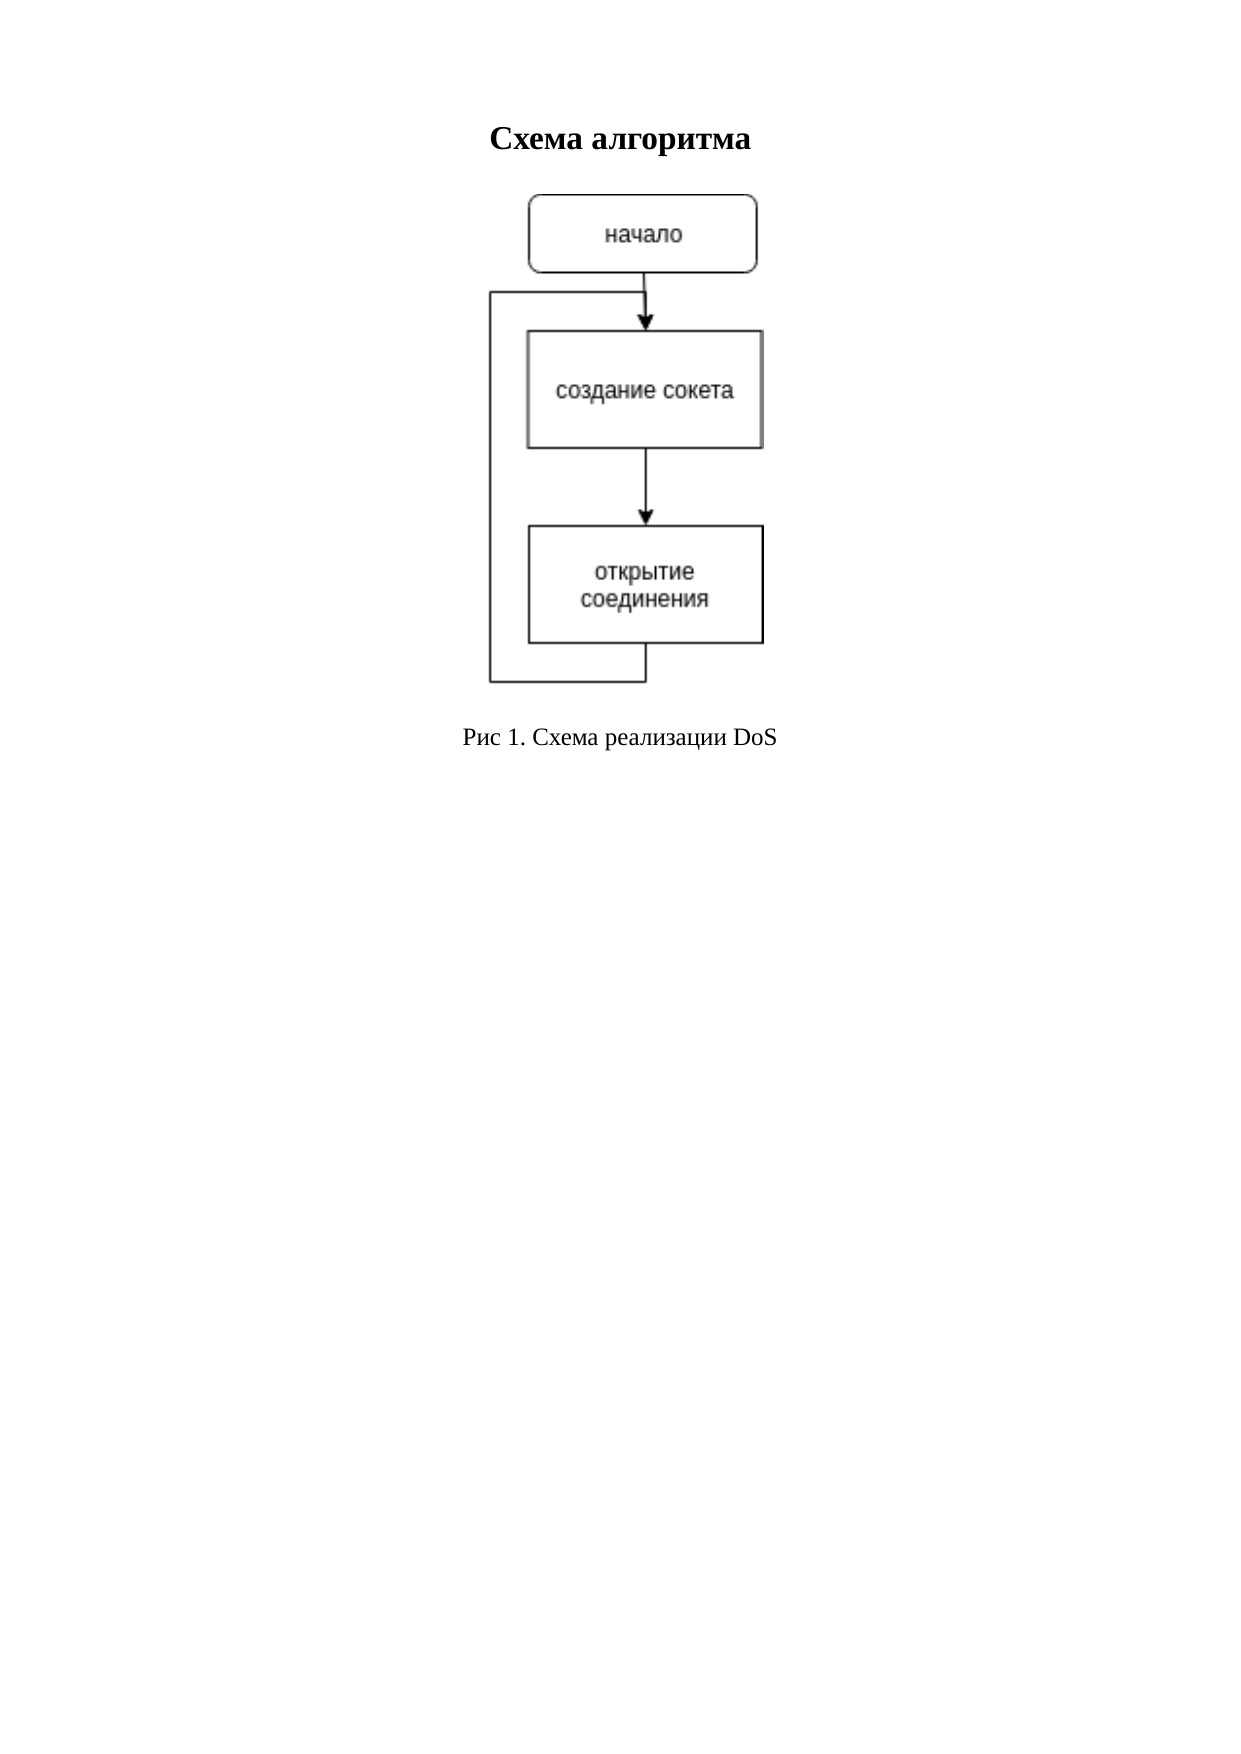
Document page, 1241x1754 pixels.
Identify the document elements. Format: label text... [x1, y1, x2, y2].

picture [476, 194, 764, 699]
text Схема алгоритма [118, 118, 1122, 156]
text Рис 1. Схема реализации DoS [118, 722, 1122, 751]
